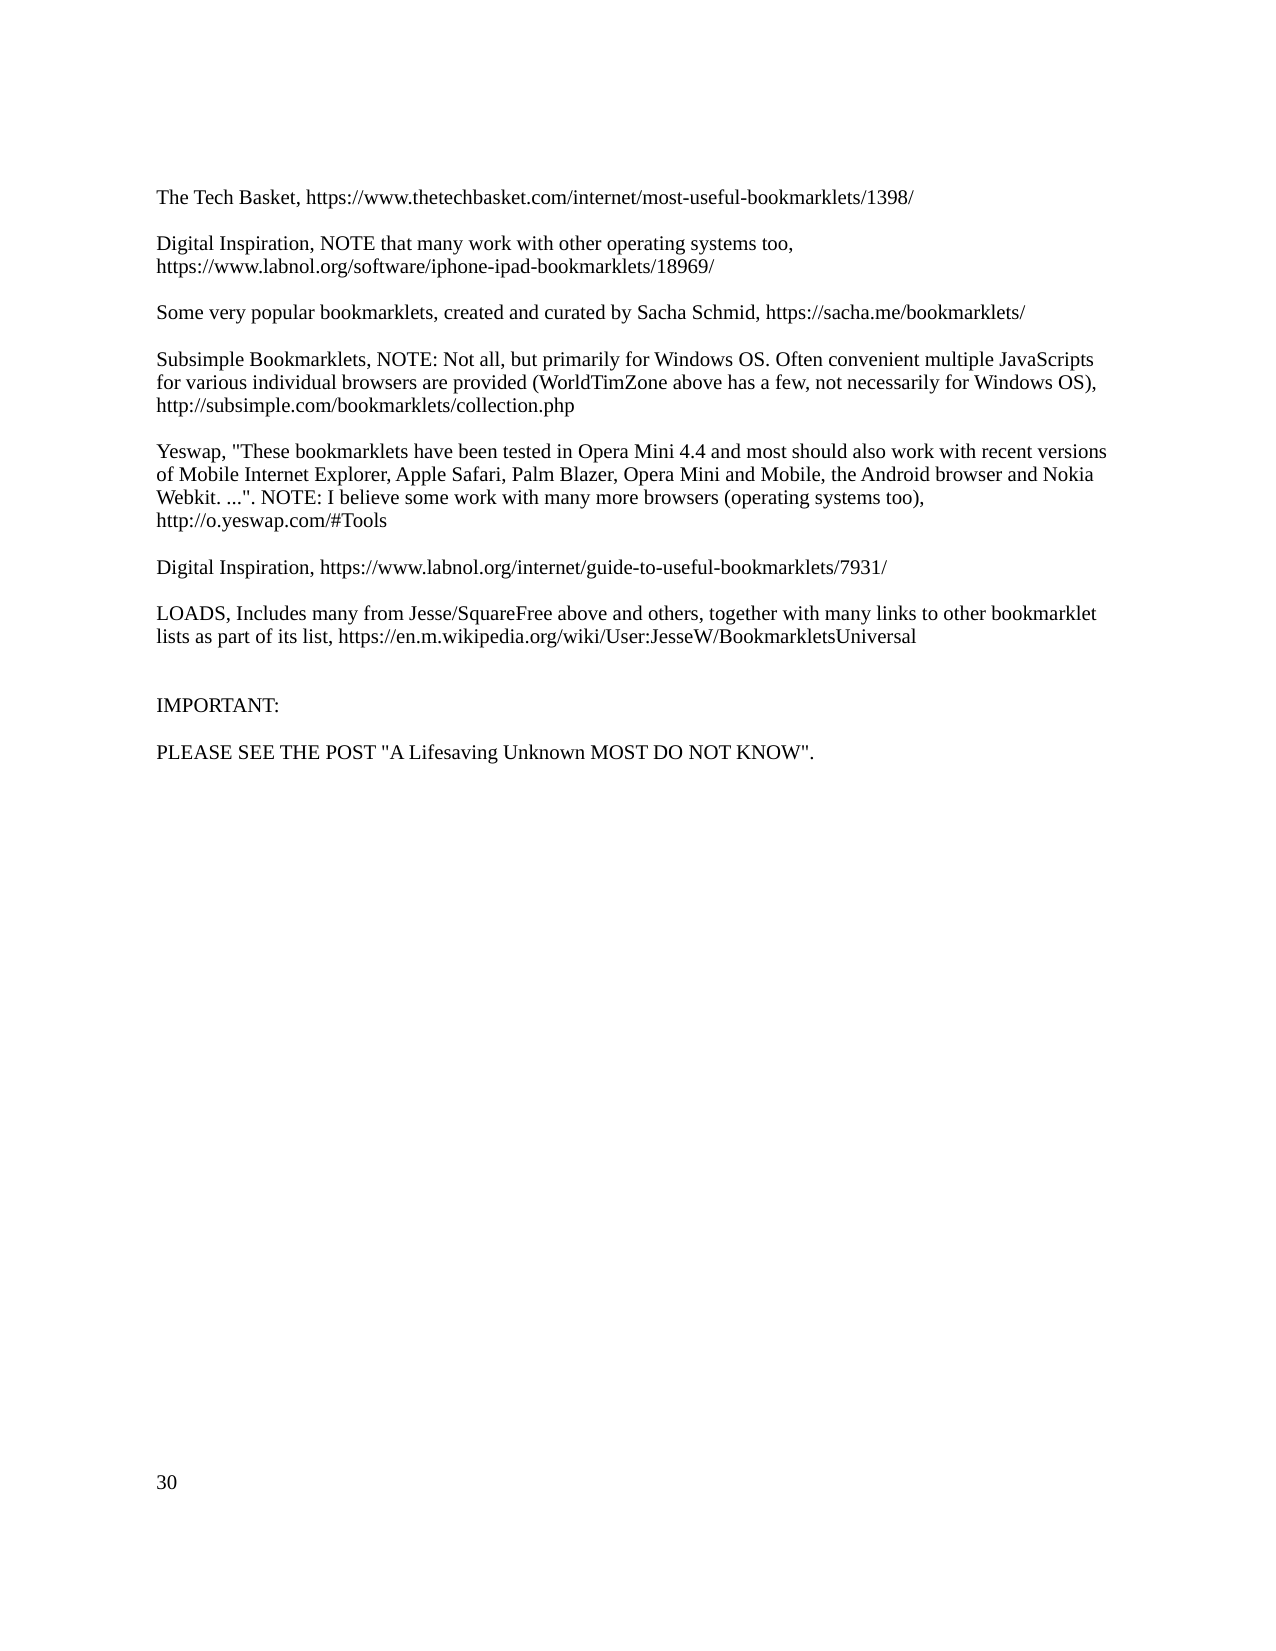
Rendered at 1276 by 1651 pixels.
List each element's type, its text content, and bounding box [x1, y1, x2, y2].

text Subsimple Bookmarklets, NOTE: Not all, but primarily for Windows OS. Often convenient multiple JavaScripts for various individual browsers are provided (WorldTimZone above has a few, not necessarily for Windows OS), http://subsimple.com/bookmarklets/collection.php [150, 347, 1125, 417]
text Digital Inspiration, https://www.labnol.org/internet/guide-to-useful-bookmarklets/7931/ [150, 556, 1125, 579]
text Yeswap, "These bookmarklets have been tested in Opera Mini 4.4 and most should also work with recent versions of Mobile Internet Explorer, Apple Safari, Palm Blazer, Opera Mini and Mobile, the Android browser and Nokia Webkit. ...". NOTE: I believe some work with many more browsers (operating systems too), http://o.yeswap.com/#Tools [150, 440, 1125, 532]
text The Tech Basket, https://www.thetechbasket.com/internet/most-useful-bookmarklets/1398/ [150, 186, 1125, 209]
text Digital Inspiration, NOTE that many work with other operating systems too, https://www.labnol.org/software/iphone-ipad-bookmarklets/18969/ [150, 232, 1125, 278]
text LOADS, Includes many from Jesse/SquareFree above and others, together with many links to other bookmarklet lists as part of its list, https://en.m.wikipedia.org/wiki/User:JesseW/BookmarkletsUniversal [150, 602, 1125, 648]
text IMPORTANT: [150, 694, 1125, 717]
text PLEASE SEE THE POST "A Lifesaving Unknown MOST DO NOT KNOW". [150, 741, 1125, 770]
text Some very popular bookmarklets, created and curated by Sacha Schmid, https://sacha.me/bookmarklets/ [150, 301, 1125, 324]
